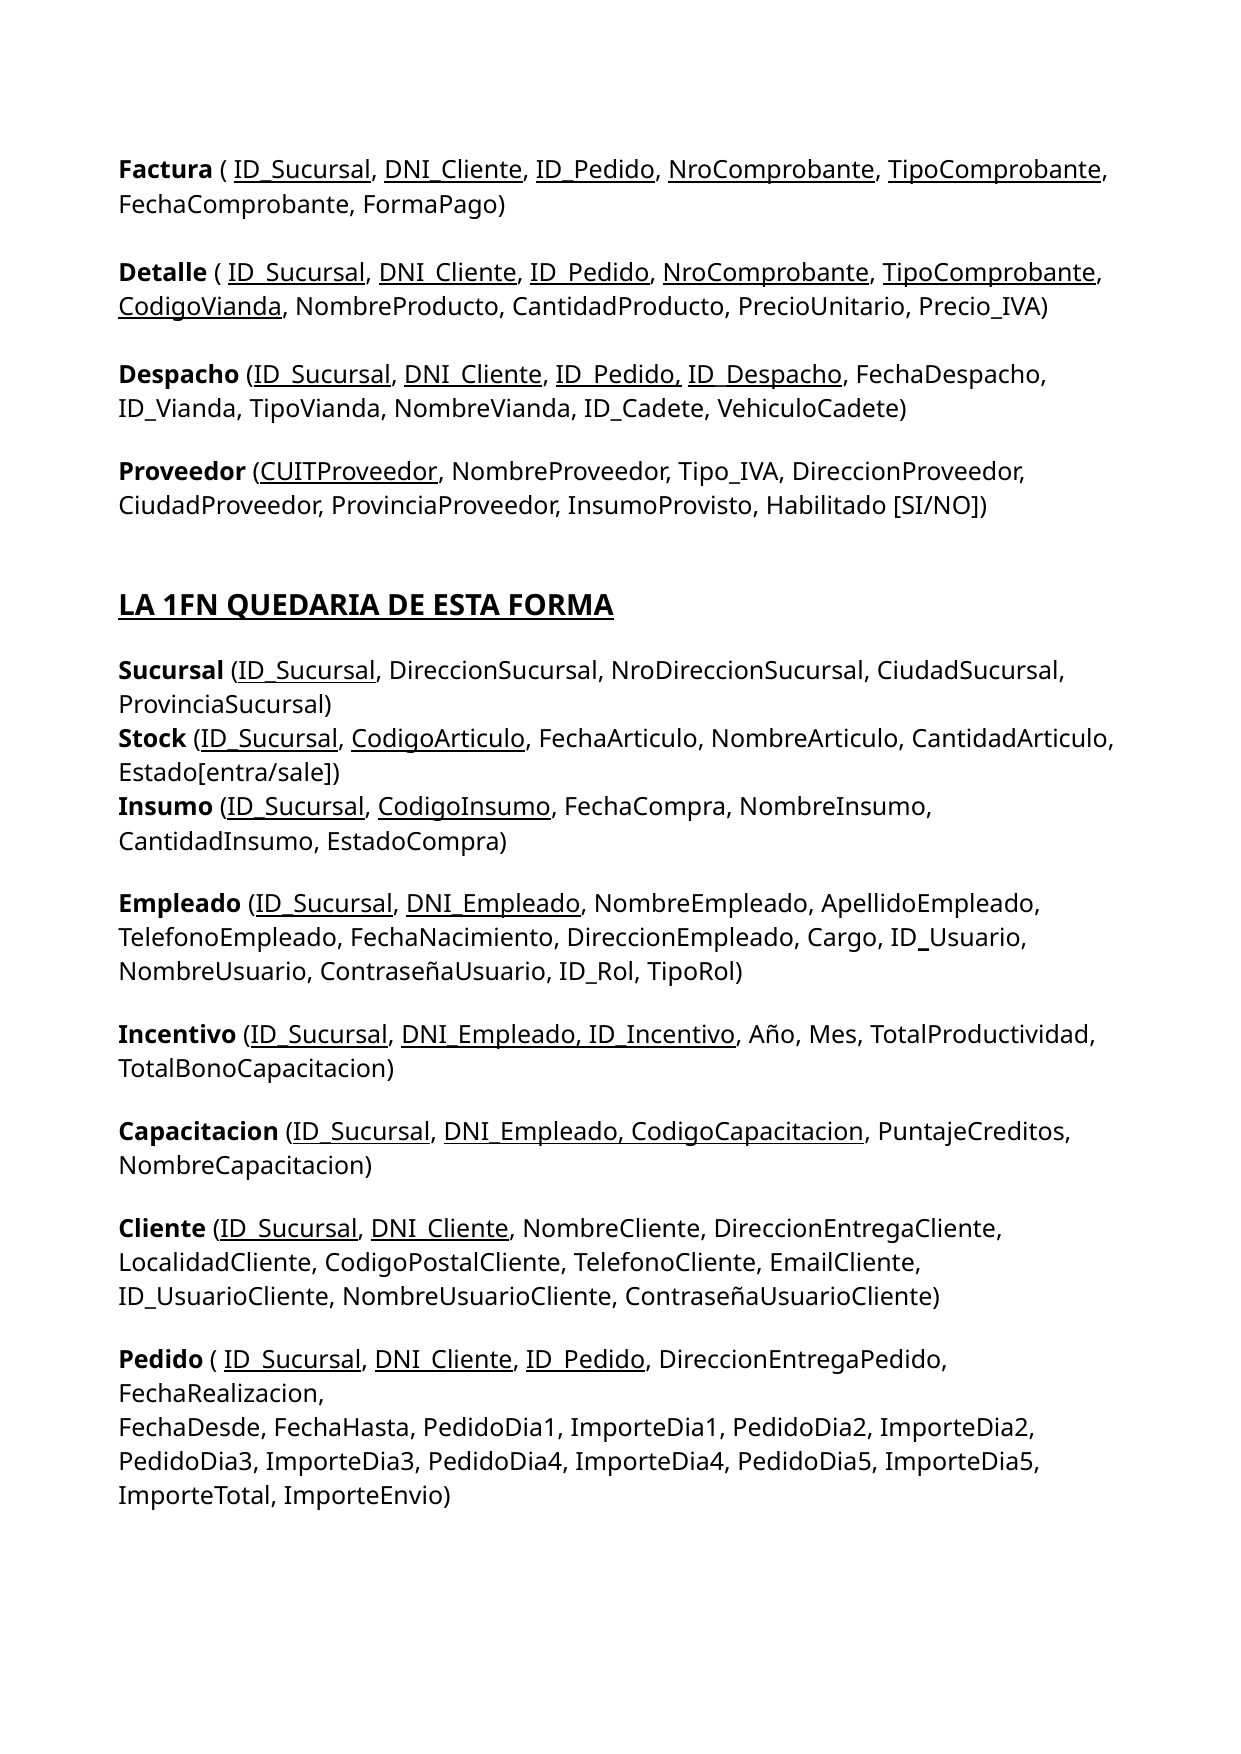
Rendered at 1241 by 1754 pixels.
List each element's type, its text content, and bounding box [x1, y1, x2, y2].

text Proveedor (CUITProveedor, NombreProveedor, Tipo_IVA, DireccionProveedor, CiudadProveedor, ProvinciaProveedor, InsumoProvisto, Habilitado [SI/NO]) [118, 453, 1122, 522]
text Insumo (ID_Sucursal, CodigoInsumo, FechaCompra, NombreInsumo, CantidadInsumo, EstadoCompra) [118, 789, 1122, 857]
text LA 1FN QUEDARIA DE ESTA FORMA [118, 584, 1122, 624]
text FechaDesde, FechaHasta, PedidoDia1, ImporteDia1, PedidoDia2, ImporteDia2, PedidoDia3, ImporteDia3, PedidoDia4, ImporteDia4, PedidoDia5, ImporteDia5, ImporteTotal, ImporteEnvio) [118, 1410, 1122, 1512]
text Sucursal (ID_Sucursal, DireccionSucursal, NroDireccionSucursal, CiudadSucursal, ProvinciaSucursal) [118, 653, 1122, 721]
text Factura ( ID_Sucursal, DNI_Cliente, ID_Pedido, NroComprobante, TipoComprobante, FechaComprobante, FormaPago) [118, 152, 1122, 220]
text Detalle ( ID_Sucursal, DNI_Cliente, ID_Pedido, NroComprobante, TipoComprobante, CodigoVianda, NombreProducto, CantidadProducto, PrecioUnitario, Precio_IVA) [118, 254, 1122, 322]
text Empleado (ID_Sucursal, DNI_Empleado, NombreEmpleado, ApellidoEmpleado, TelefonoEmpleado, FechaNacimiento, DireccionEmpleado, Cargo, ID_Usuario, NombreUsuario, ContraseñaUsuario, ID_Rol, TipoRol) [118, 886, 1122, 988]
text Stock (ID_Sucursal, CodigoArticulo, FechaArticulo, NombreArticulo, CantidadArticulo, Estado[entra/sale]) [118, 721, 1122, 789]
text Pedido ( ID_Sucursal, DNI_Cliente, ID_Pedido, DireccionEntregaPedido, FechaRealizacion, [118, 1342, 1122, 1410]
text Capacitacion (ID_Sucursal, DNI_Empleado, CodigoCapacitacion, PuntajeCreditos, NombreCapacitacion) [118, 1114, 1122, 1182]
text Despacho (ID_Sucursal, DNI_Cliente, ID_Pedido, ID_Despacho, FechaDespacho, ID_Vianda, TipoVianda, NombreVianda, ID_Cadete, VehiculoCadete) [118, 357, 1122, 425]
text Cliente (ID_Sucursal, DNI_Cliente, NombreCliente, DireccionEntregaCliente, [118, 1211, 1122, 1245]
text LocalidadCliente, CodigoPostalCliente, TelefonoCliente, EmailCliente, ID_UsuarioCliente, NombreUsuarioCliente, ContraseñaUsuarioCliente) [118, 1245, 1122, 1313]
text Incentivo (ID_Sucursal, DNI_Empleado, ID_Incentivo, Año, Mes, TotalProductividad, TotalBonoCapacitacion) [118, 1017, 1122, 1085]
